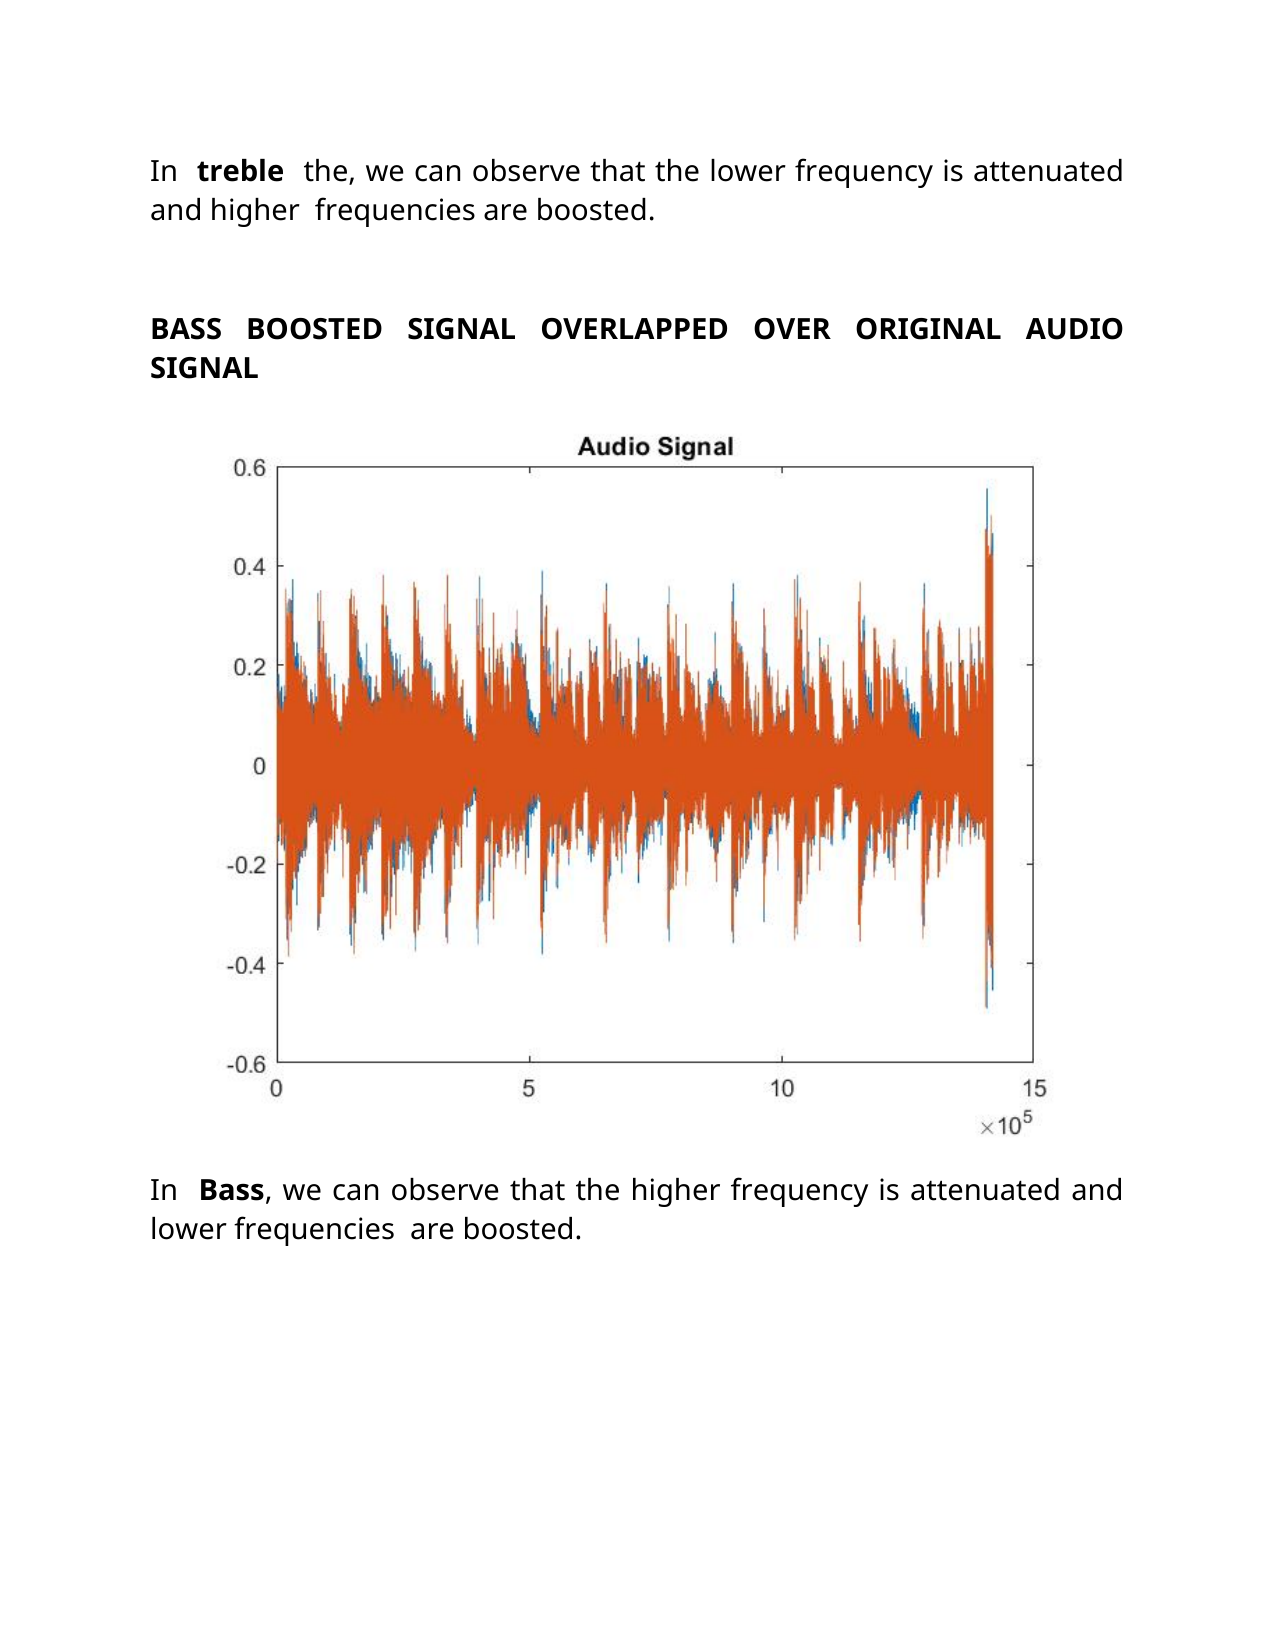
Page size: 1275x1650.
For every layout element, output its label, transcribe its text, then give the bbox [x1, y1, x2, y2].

text In treble the, we can observe that the lower frequency is attenuated and higher frequencies are boosted. [150, 150, 1125, 229]
text In Bass, we can observe that the higher frequency is attenuated and lower frequencies are boosted. [150, 1169, 1125, 1248]
text BASS BOOSTED SIGNAL OVERLAPPED OVER ORIGINAL AUDIO SIGNAL [150, 308, 1125, 387]
picture [150, 412, 1125, 1144]
